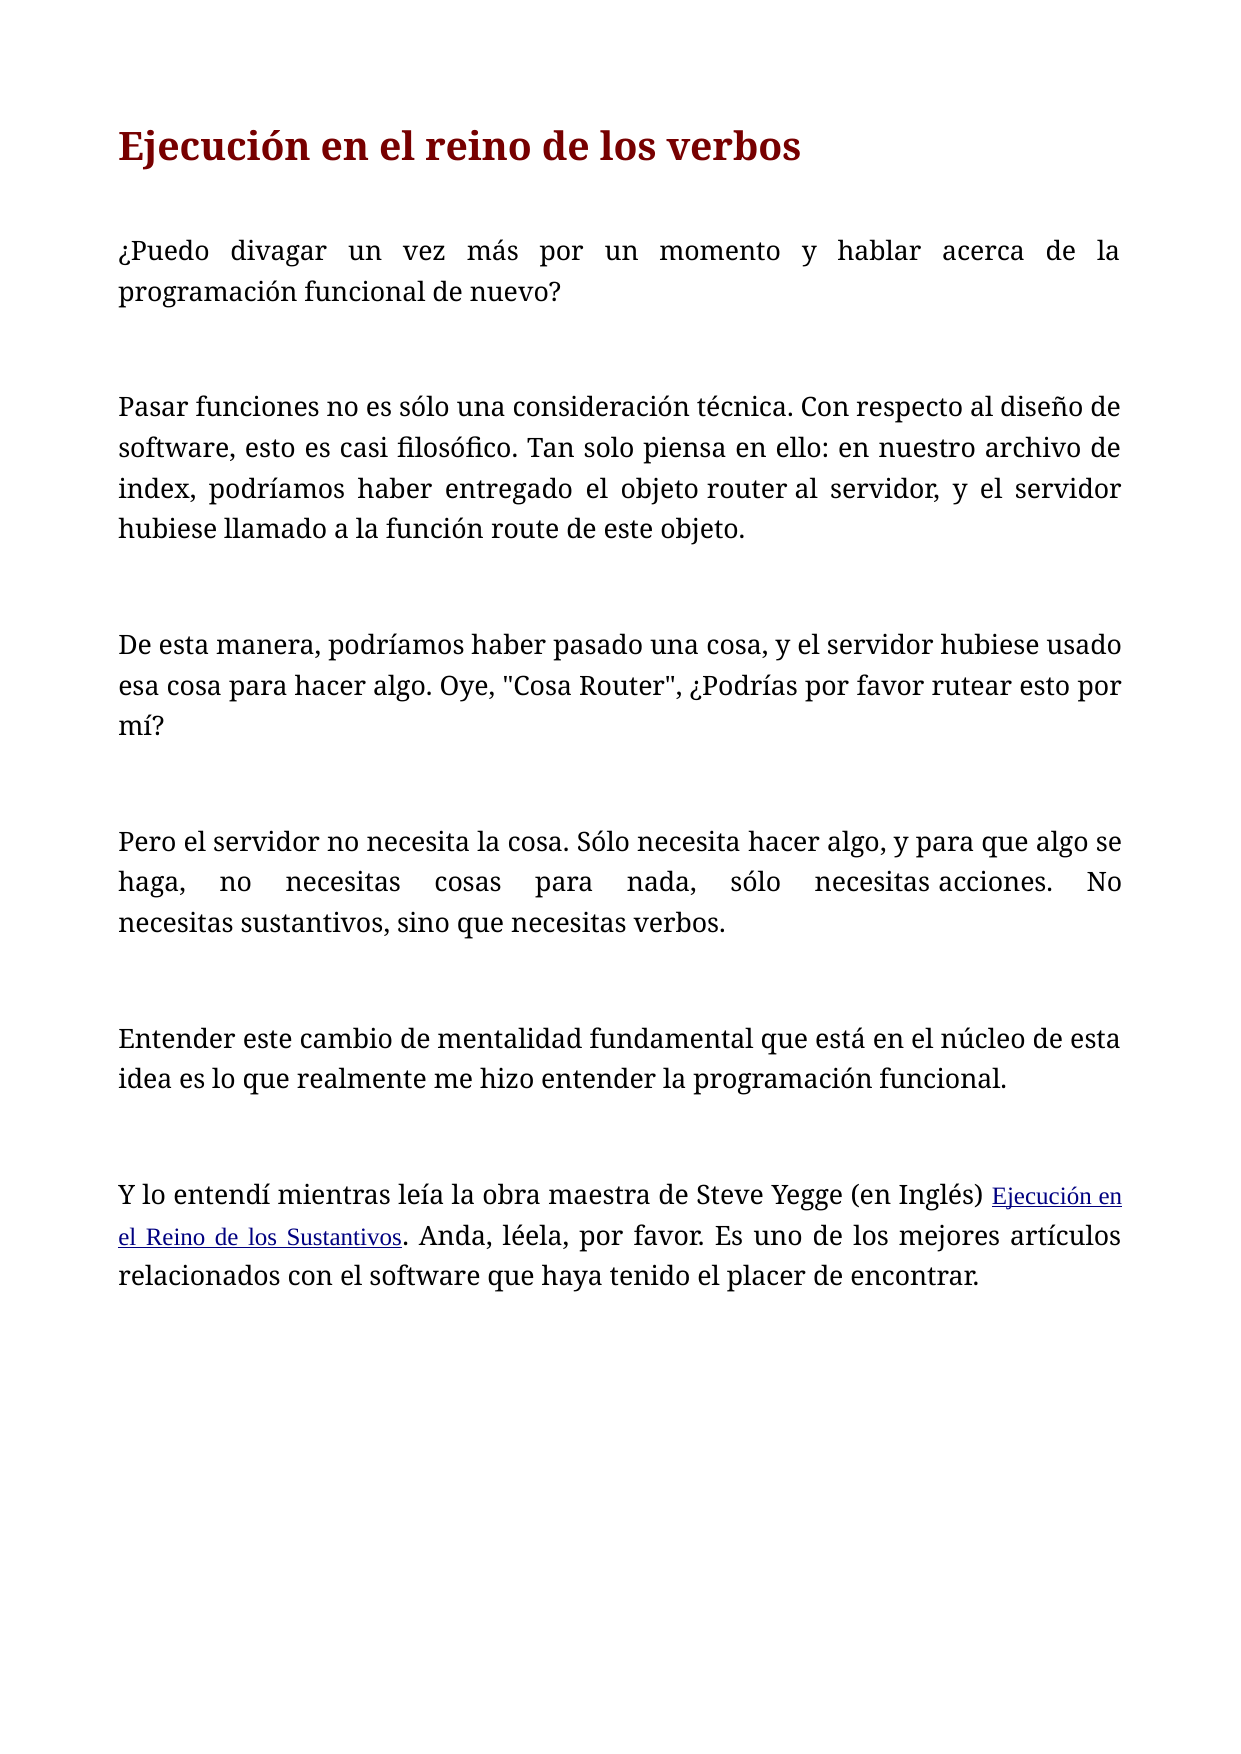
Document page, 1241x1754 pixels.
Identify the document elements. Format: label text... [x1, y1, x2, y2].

text Pasar funciones no es sólo una consideración técnica. Con respecto al diseño de software, esto es casi filosófico. Tan solo piensa en ello: en nuestro archivo de index, podríamos haber entregado el objeto router al servidor, y el servidor hubiese llamado a la función route de este objeto. [118, 384, 1122, 546]
text Pero el servidor no necesita la cosa. Sólo necesita hacer algo, y para que algo se haga, no necesitas cosas para nada, sólo necesitas acciones. No necesitas sustantivos, sino que necesitas verbos. [118, 818, 1122, 940]
text De esta manera, podríamos haber pasado una cosa, y el servidor hubiese usado esa cosa para hacer algo. Oye, "Cosa Router", ¿Podrías por favor rutear esto por mí? [118, 621, 1122, 743]
text Y lo entendí mientras leía la obra maestra de Steve Yegge (en Inglés) Ejecución en el Reino de los Sustantivos. Anda, léela, por favor. Es uno de los mejores artículos relacionados con el software que haya tenido el placer de encontrar. [118, 1171, 1122, 1293]
subtitle Ejecución en el reino de los verbos [118, 118, 1122, 171]
text ¿Puedo divagar un vez más por un momento y hablar acerca de la programación funcional de nuevo? [118, 228, 1122, 309]
text Entender este cambio de mentalidad fundamental que está en el núcleo de esta idea es lo que realmente me hizo entender la programación funcional. [118, 1015, 1122, 1096]
